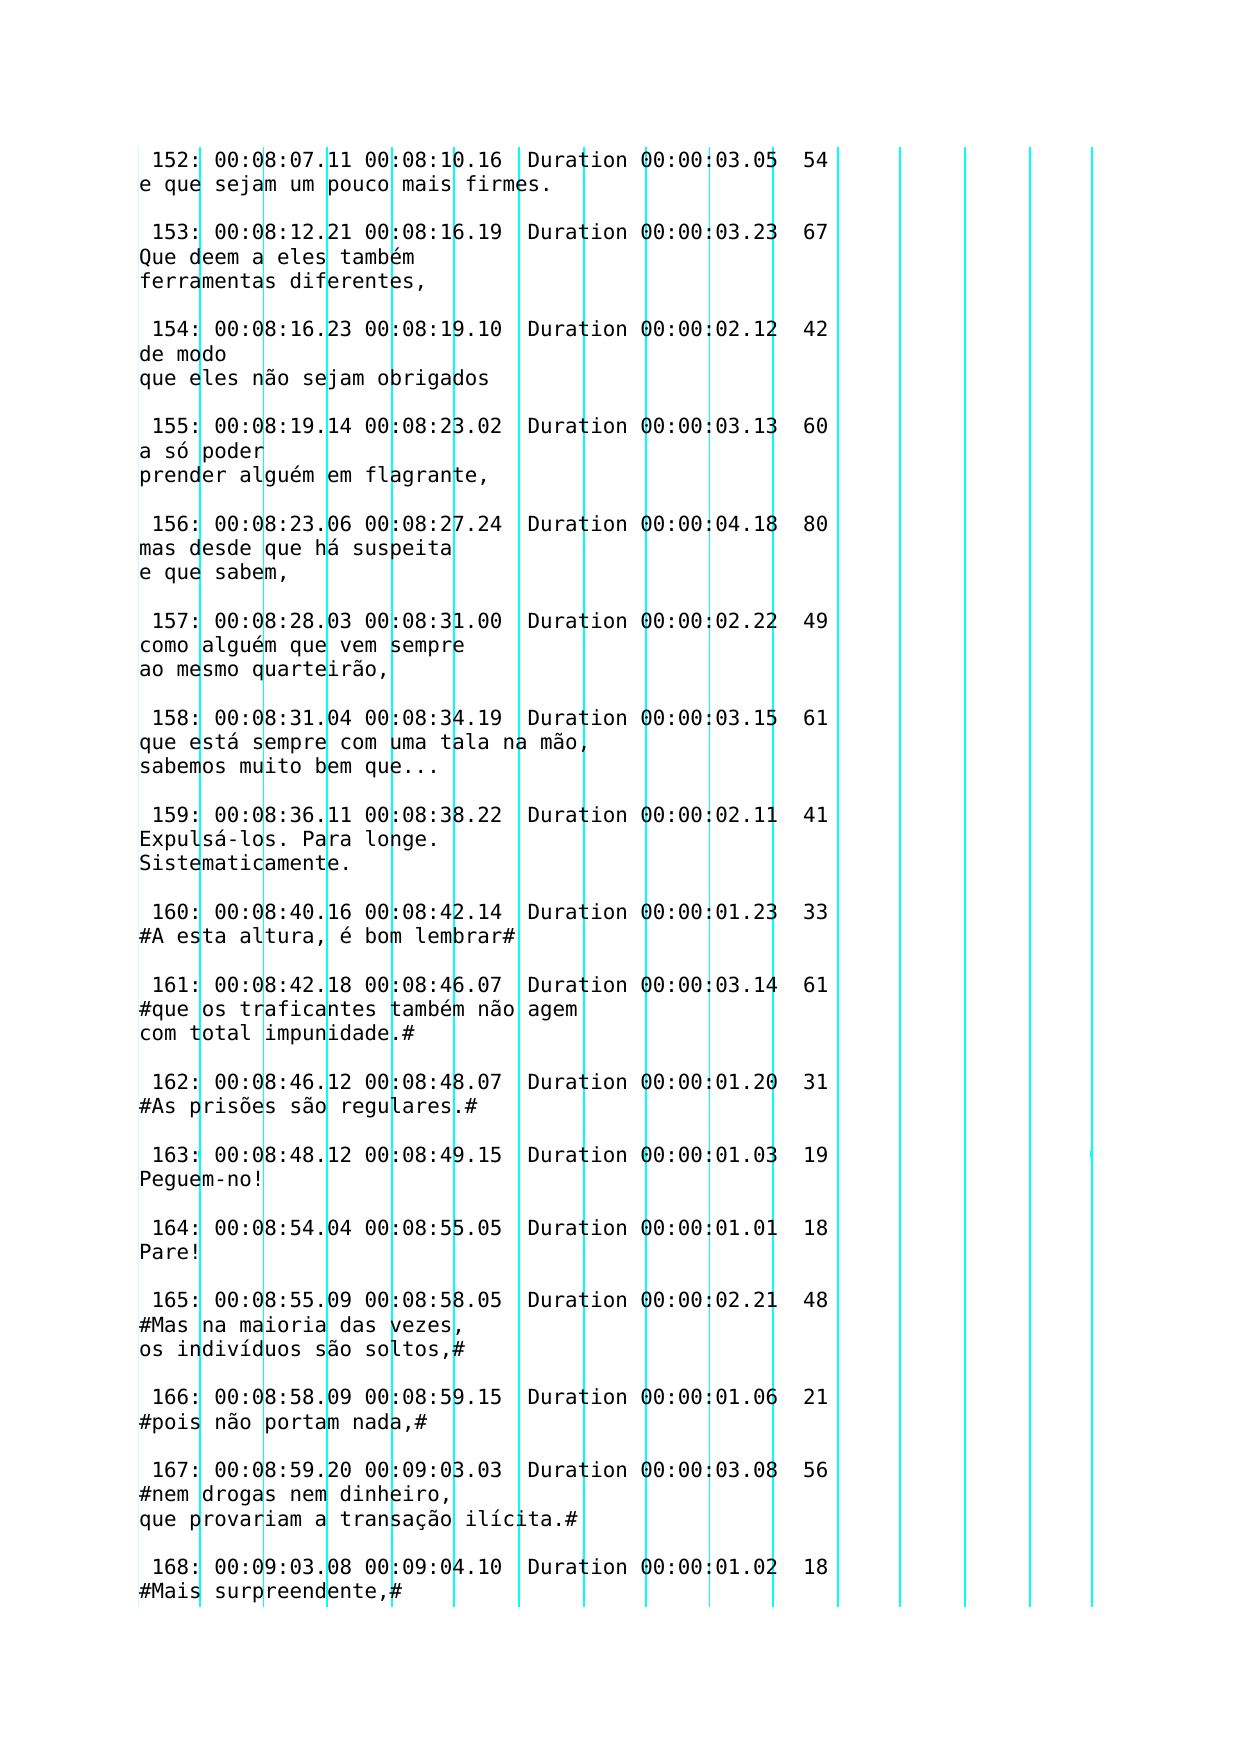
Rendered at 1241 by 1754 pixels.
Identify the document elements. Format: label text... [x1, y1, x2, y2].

text #As prisões são regulares.# [139, 1094, 1101, 1118]
text #pois não portam nada,# [139, 1410, 1101, 1434]
text 167: 00:08:59.20 00:09:03.03 Duration 00:00:03.08 56 [139, 1458, 1101, 1482]
text 161: 00:08:42.18 00:08:46.07 Duration 00:00:03.14 61 [139, 973, 1101, 997]
text e que sejam um pouco mais firmes. [139, 172, 1101, 196]
text 163: 00:08:48.12 00:08:49.15 Duration 00:00:01.03 19 [139, 1143, 1101, 1167]
text #que os traficantes também não agem [139, 997, 1101, 1021]
text que está sempre com uma tala na mão, [139, 730, 1101, 754]
text 155: 00:08:19.14 00:08:23.02 Duration 00:00:03.13 60 [139, 414, 1101, 439]
text que provariam a transação ilícita.# [139, 1507, 1101, 1531]
text 160: 00:08:40.16 00:08:42.14 Duration 00:00:01.23 33 [139, 900, 1101, 924]
text Pare! [139, 1240, 1101, 1264]
text 159: 00:08:36.11 00:08:38.22 Duration 00:00:02.11 41 [139, 803, 1101, 827]
text ferramentas diferentes, [139, 269, 1101, 293]
text que eles não sejam obrigados [139, 366, 1101, 390]
text com total impunidade.# [139, 1021, 1101, 1046]
text 157: 00:08:28.03 00:08:31.00 Duration 00:00:02.22 49 [139, 609, 1101, 633]
text Que deem a eles também [139, 245, 1101, 269]
text prender alguém em flagrante, [139, 463, 1101, 487]
text sabemos muito bem que... [139, 754, 1101, 779]
text de modo [139, 342, 1101, 366]
text como alguém que vem sempre [139, 633, 1101, 657]
text 164: 00:08:54.04 00:08:55.05 Duration 00:00:01.01 18 [139, 1216, 1101, 1240]
text mas desde que há suspeita [139, 536, 1101, 560]
text 168: 00:09:03.08 00:09:04.10 Duration 00:00:01.02 18 [139, 1555, 1101, 1579]
text 158: 00:08:31.04 00:08:34.19 Duration 00:00:03.15 61 [139, 706, 1101, 730]
text 152: 00:08:07.11 00:08:10.16 Duration 00:00:03.05 54 [139, 148, 1101, 172]
text #A esta altura, é bom lembrar# [139, 924, 1101, 948]
text 162: 00:08:46.12 00:08:48.07 Duration 00:00:01.20 31 [139, 1070, 1101, 1094]
text a só poder [139, 439, 1101, 463]
text ao mesmo quarteirão, [139, 657, 1101, 682]
text 154: 00:08:16.23 00:08:19.10 Duration 00:00:02.12 42 [139, 317, 1101, 342]
text 156: 00:08:23.06 00:08:27.24 Duration 00:00:04.18 80 [139, 512, 1101, 536]
text 166: 00:08:58.09 00:08:59.15 Duration 00:00:01.06 21 [139, 1385, 1101, 1410]
text e que sabem, [139, 560, 1101, 584]
text Expulsá-los. Para longe. [139, 827, 1101, 851]
text Peguem-no! [139, 1167, 1101, 1191]
text 165: 00:08:55.09 00:08:58.05 Duration 00:00:02.21 48 [139, 1288, 1101, 1313]
text os indivíduos são soltos,# [139, 1337, 1101, 1361]
text #Mas na maioria das vezes, [139, 1313, 1101, 1337]
text Sistematicamente. [139, 851, 1101, 876]
text #nem drogas nem dinheiro, [139, 1482, 1101, 1507]
text #Mais surpreendente,# [139, 1579, 1101, 1604]
picture [138, 147, 1102, 1607]
text 153: 00:08:12.21 00:08:16.19 Duration 00:00:03.23 67 [139, 220, 1101, 245]
